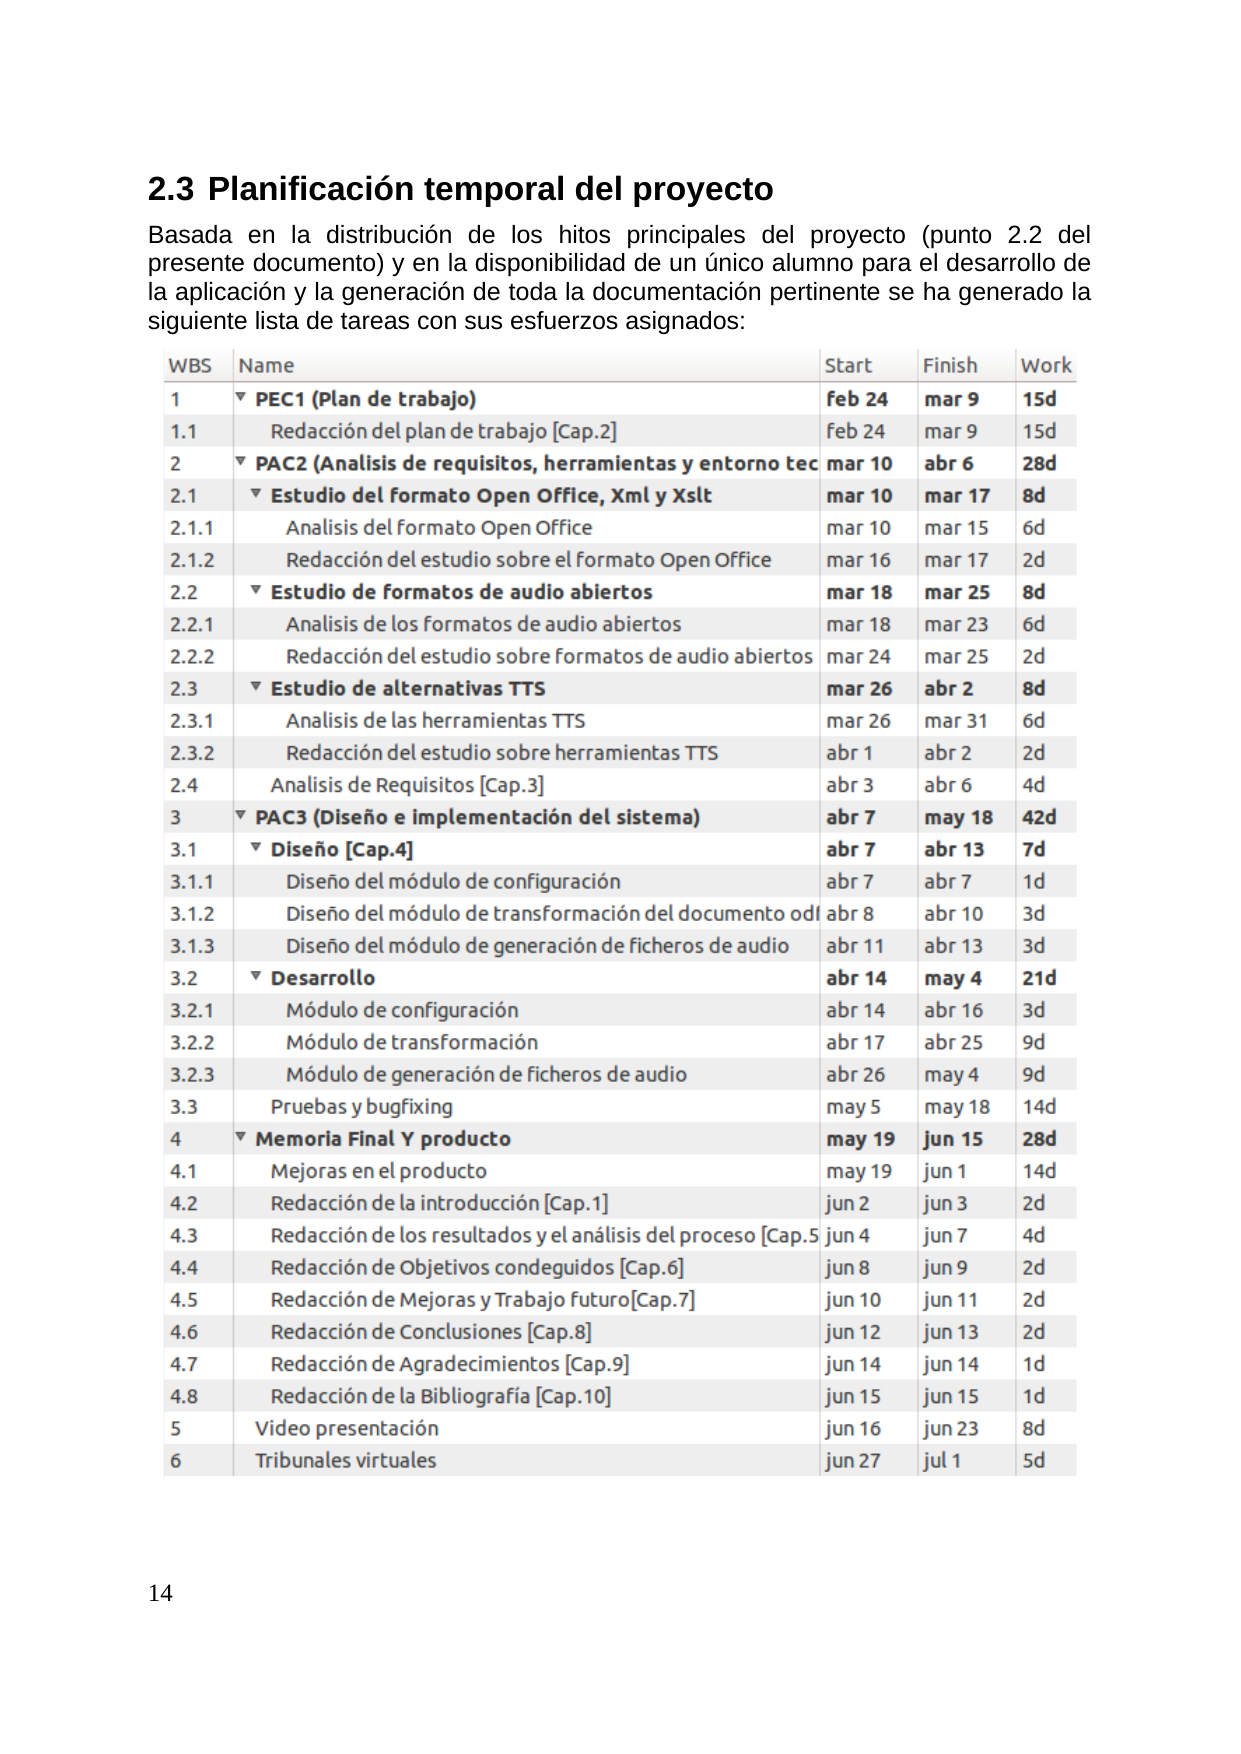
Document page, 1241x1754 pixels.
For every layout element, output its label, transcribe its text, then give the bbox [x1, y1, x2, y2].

picture [163, 349, 1077, 1479]
text Basada en la distribución de los hitos principales del proyecto (punto 2.2 del presente documento) y en la disponibilidad de un único alumno para el desarrollo de la aplicación y la generación de toda la documentación pertinente se ha generado la siguiente lista de tareas con sus esfuerzos asignados: [148, 219, 1093, 334]
subtitle Planificación temporal del proyecto [148, 168, 1093, 207]
